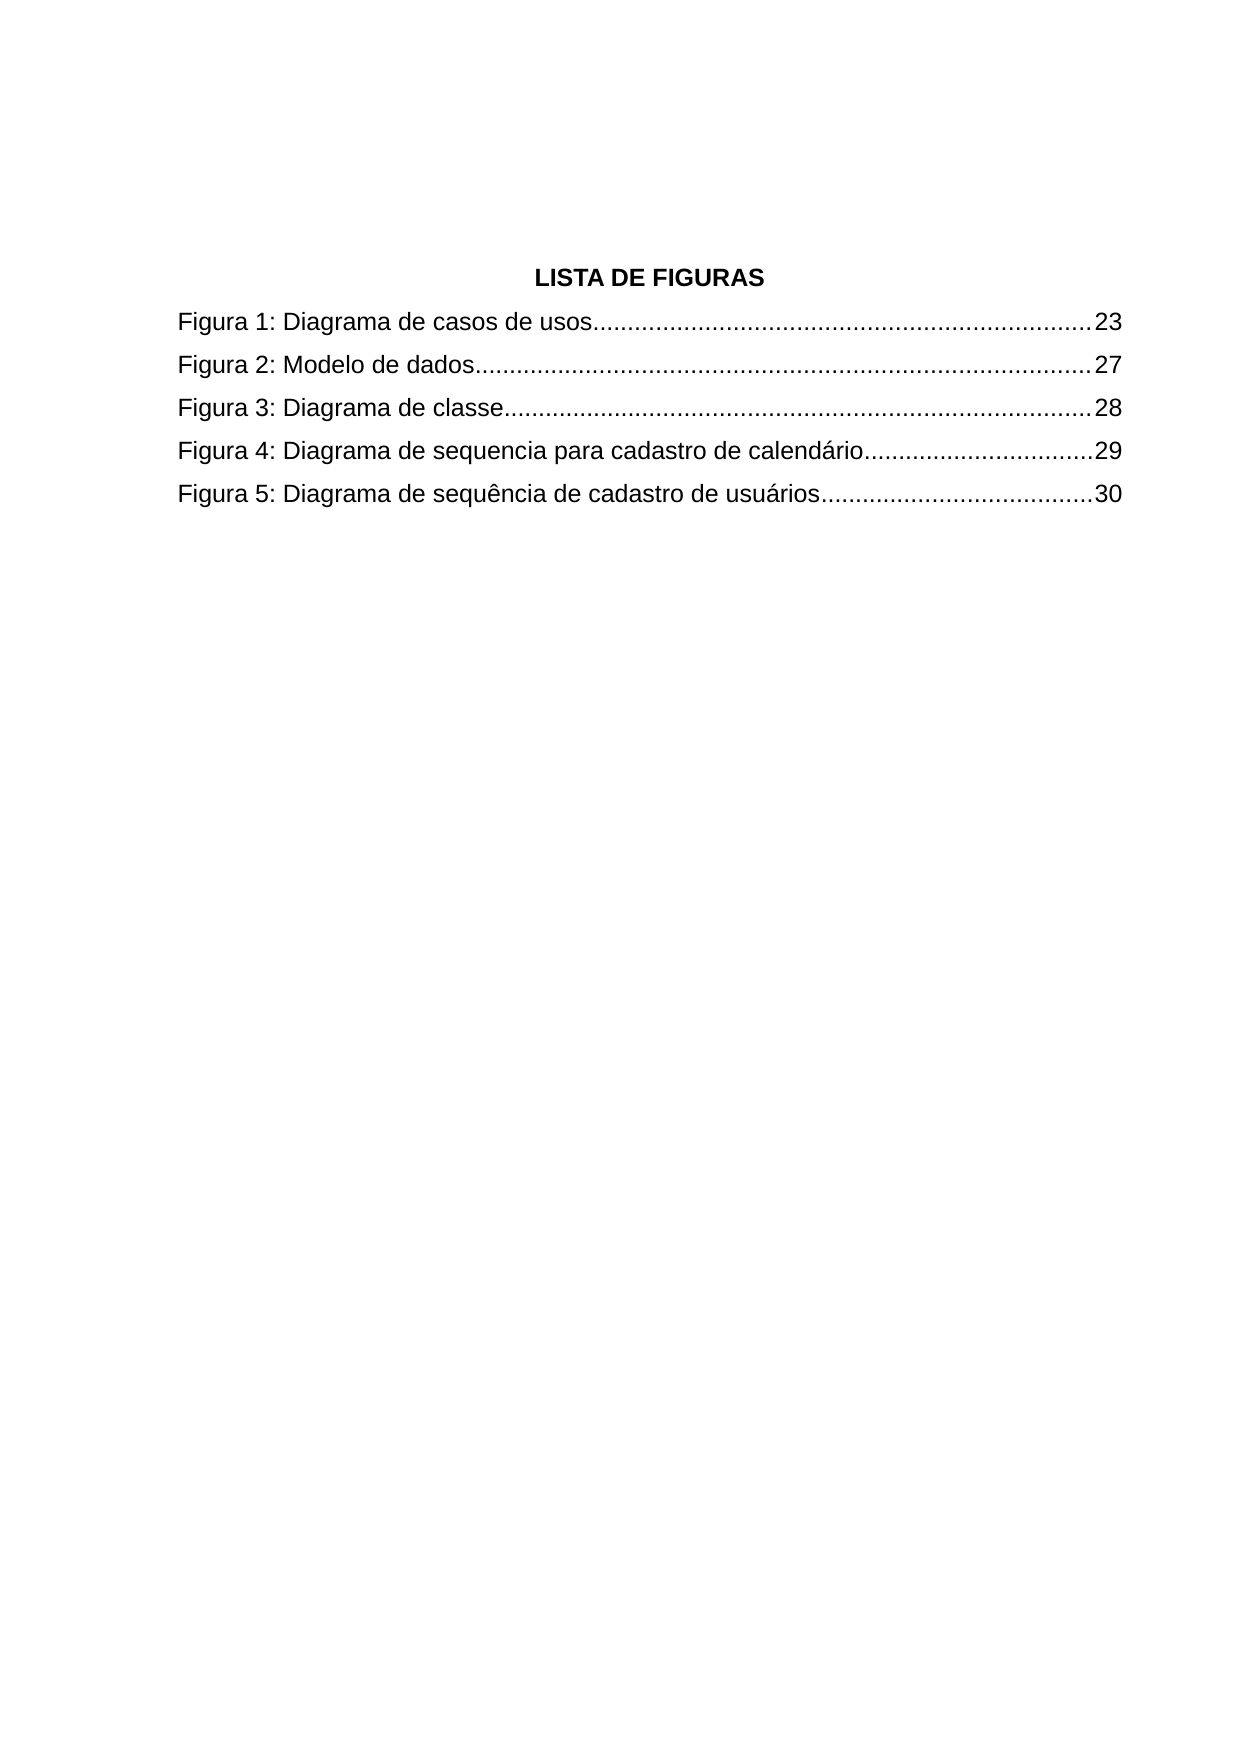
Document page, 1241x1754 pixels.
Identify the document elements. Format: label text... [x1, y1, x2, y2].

text Figura 1: Diagrama de casos de usos 23 [177, 307, 1122, 335]
text Figura 3: Diagrama de classe 28 [177, 393, 1122, 422]
text Figura 5: Diagrama de sequência de cadastro de usuários 30 [177, 479, 1122, 508]
subtitle LISTA DE FIGURAS [177, 263, 1122, 292]
text Figura 4: Diagrama de sequencia para cadastro de calendário 29 [177, 436, 1122, 465]
text Figura 2: Modelo de dados 27 [177, 350, 1122, 378]
